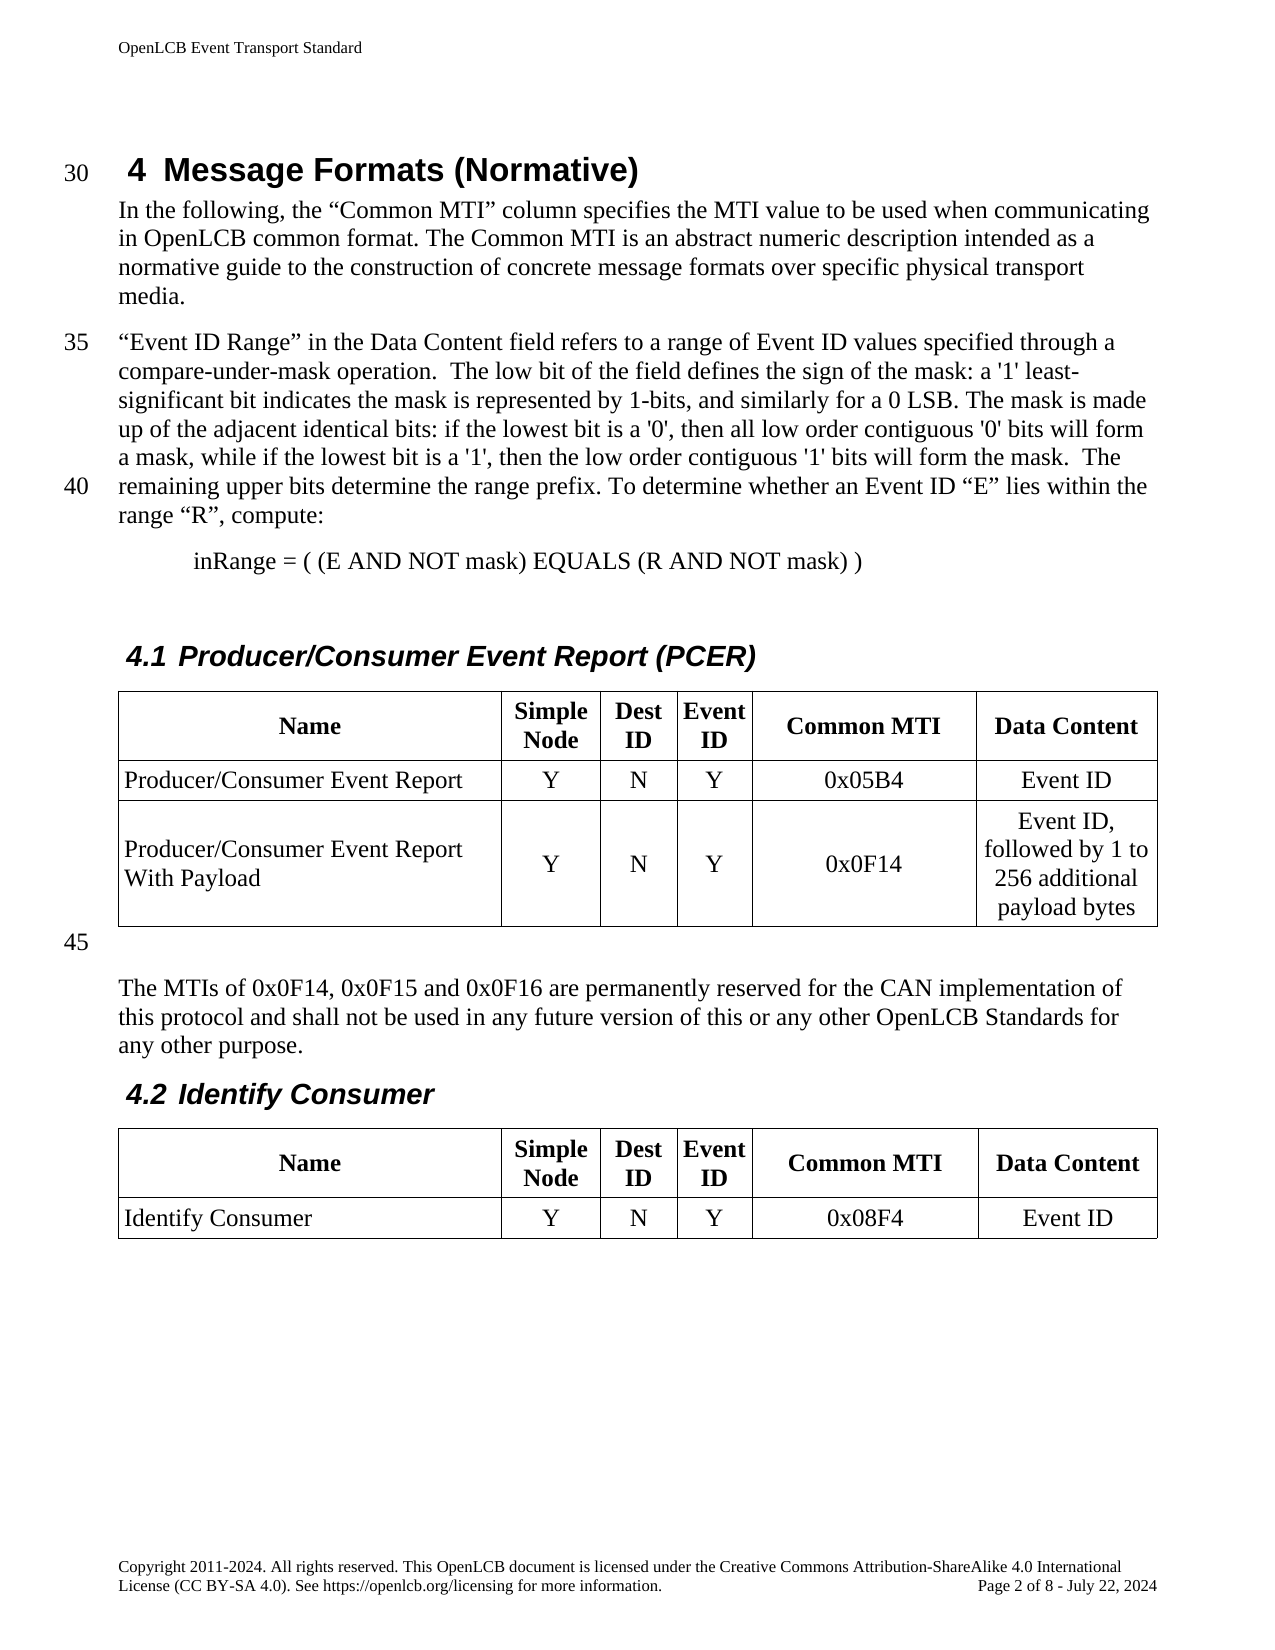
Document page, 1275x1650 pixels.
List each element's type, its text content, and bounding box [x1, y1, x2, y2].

table_cell 0x0F14 [753, 801, 976, 926]
table_cell Event ID [979, 1198, 1157, 1238]
table_header Dest ID [601, 1129, 677, 1197]
table_cell Y [502, 801, 600, 926]
table_cell Y [502, 1198, 600, 1238]
table_cell Event ID [977, 761, 1157, 800]
table_header Dest ID [601, 692, 677, 759]
table_cell ‍Producer/Consumer Event Report With Payload [119, 801, 501, 926]
text In the following, the “Common MTI” column specifies the MTI value to be used when communicating in OpenLCB common format. The Common MTI is an abstract numeric description intended as a normative guide to the construction of concrete message formats over specific physical transport media. [118, 195, 1157, 310]
table_header Simple Node [502, 692, 600, 759]
subtitle Message Formats (Normative) [118, 150, 1157, 188]
table_cell Y [678, 1198, 752, 1238]
subtitle Producer/Consumer Event Report (PCER) [118, 639, 1157, 673]
table_header Data Content [977, 692, 1157, 759]
text “Event ID Range” in the Data Content field refers to a range of Event ID values specified through a compare-under-mask operation. The low bit of the field defines the sign of the mask: a '1' least-significant bit indicates the mask is represented by 1-bits, and similarly for a 0 LSB. The mask is made up of the adjacent identical bits: if the lowest bit is a '0', then all low order contiguous '0' bits will form a mask, while if the lowest bit is a '1', then the low order contiguous '1' bits will form the mask. The remaining upper bits determine the range prefix. To determine whether an Event ID “E” lies within the range “R”, compute: [118, 327, 1157, 529]
table_cell Y [678, 761, 752, 800]
table_header Simple Node [502, 1129, 600, 1197]
table_cell 0x08F4 [753, 1198, 978, 1238]
text The MTIs of 0x0F14, 0x0F15 and 0x0F16 are permanently reserved for the CAN implementation of this protocol and shall not be used in any future version of this or any other OpenLCB Standards for any other purpose. [118, 973, 1157, 1059]
table_cell Y [502, 761, 600, 800]
table_cell Y [678, 801, 752, 926]
table_header Data Content [979, 1129, 1157, 1197]
table_header Name [119, 692, 501, 759]
table_cell Producer/Consumer Event Report [119, 761, 501, 800]
table_cell N [601, 801, 677, 926]
table_cell N [601, 761, 677, 800]
table_cell Identify Consumer [119, 1198, 501, 1238]
subtitle Identify Consumer [118, 1077, 1157, 1111]
text inRange = ( (E AND NOT mask) EQUALS (R AND NOT mask) ) [118, 546, 1157, 575]
table_header Common MTI [753, 692, 976, 759]
table_header Event ID [678, 692, 752, 759]
table_cell 0x05B4 [753, 761, 976, 800]
table_header Name [119, 1129, 501, 1197]
table_header Event ID [678, 1129, 752, 1197]
table_cell N [601, 1198, 677, 1238]
table_cell Event ID, followed by 1 to 256 additional payload bytes [977, 801, 1157, 926]
table_header Common MTI [753, 1129, 978, 1197]
